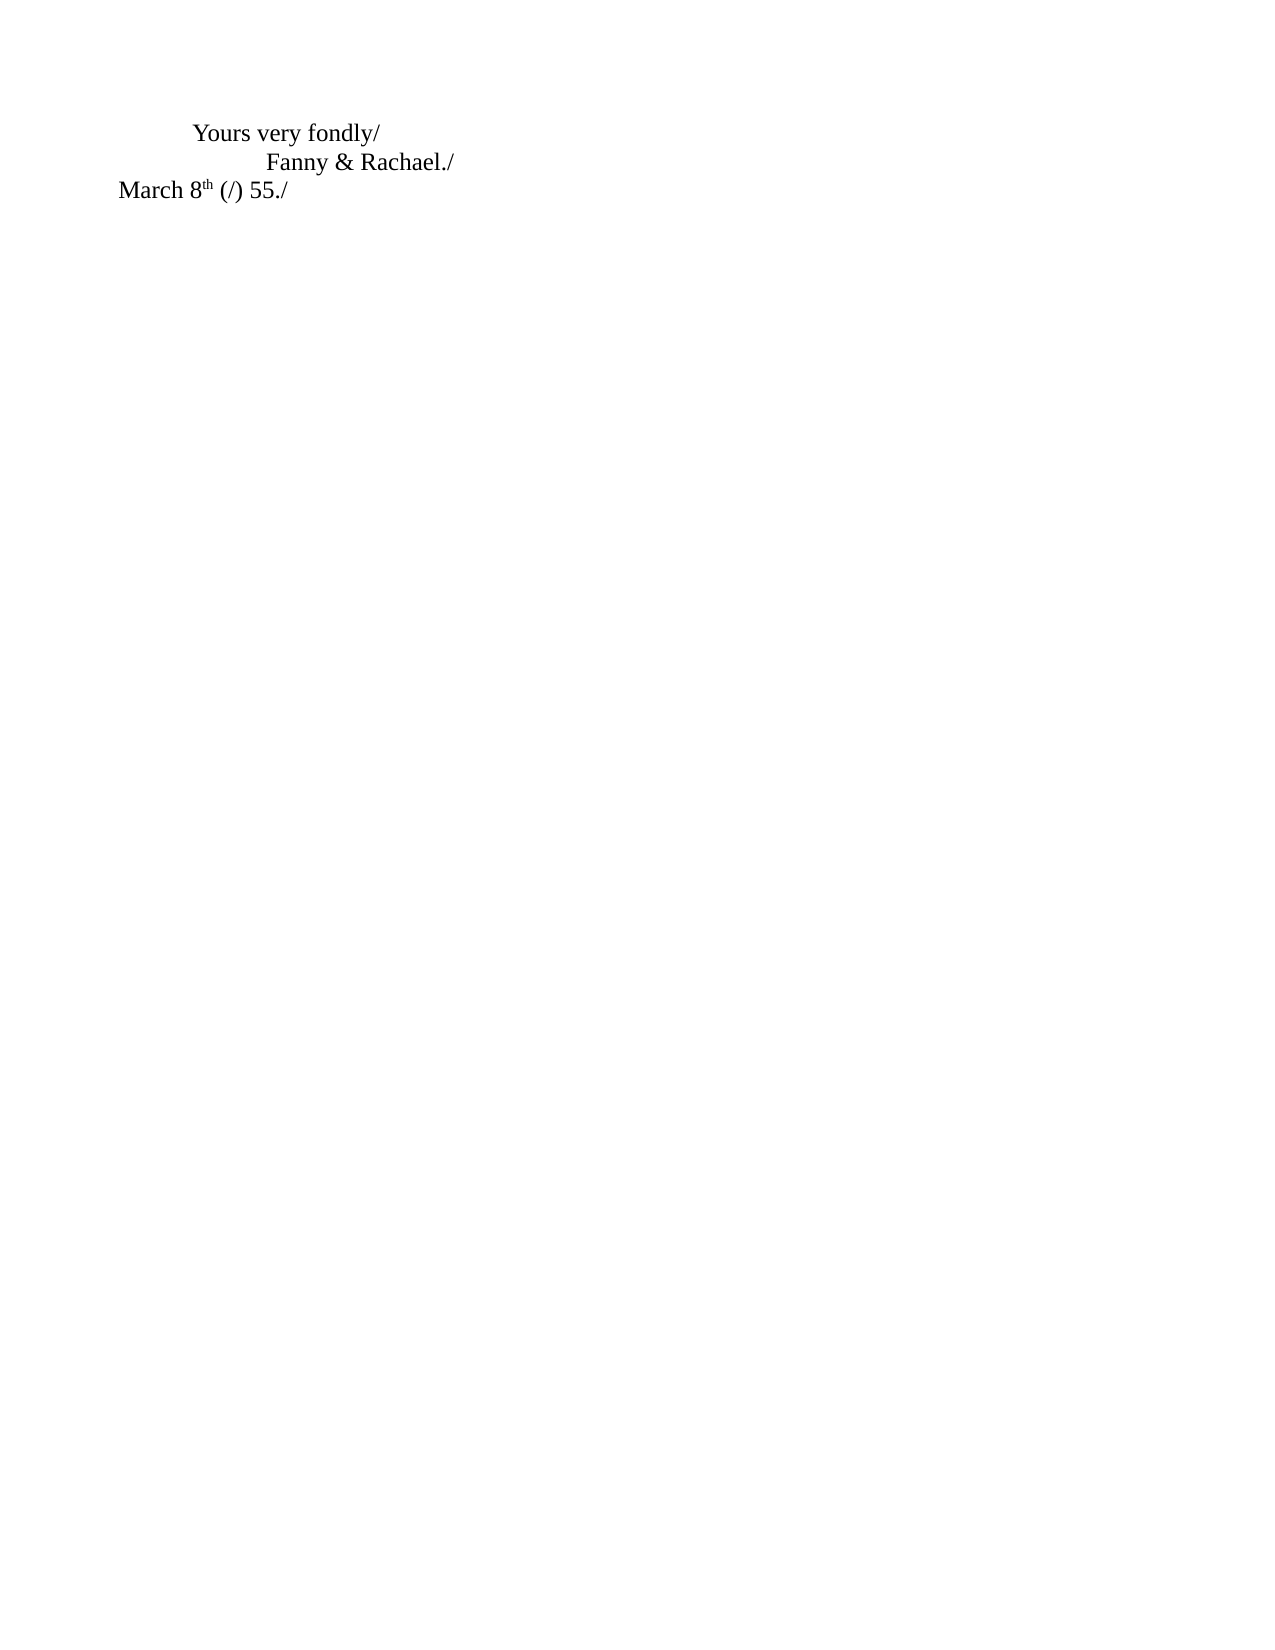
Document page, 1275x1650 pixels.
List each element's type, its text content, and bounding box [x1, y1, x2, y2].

text March 8th (/) 55./ [118, 176, 1157, 204]
text Yours very fondly/ [118, 118, 1157, 147]
text Fanny & Rachael./ [118, 147, 1157, 176]
